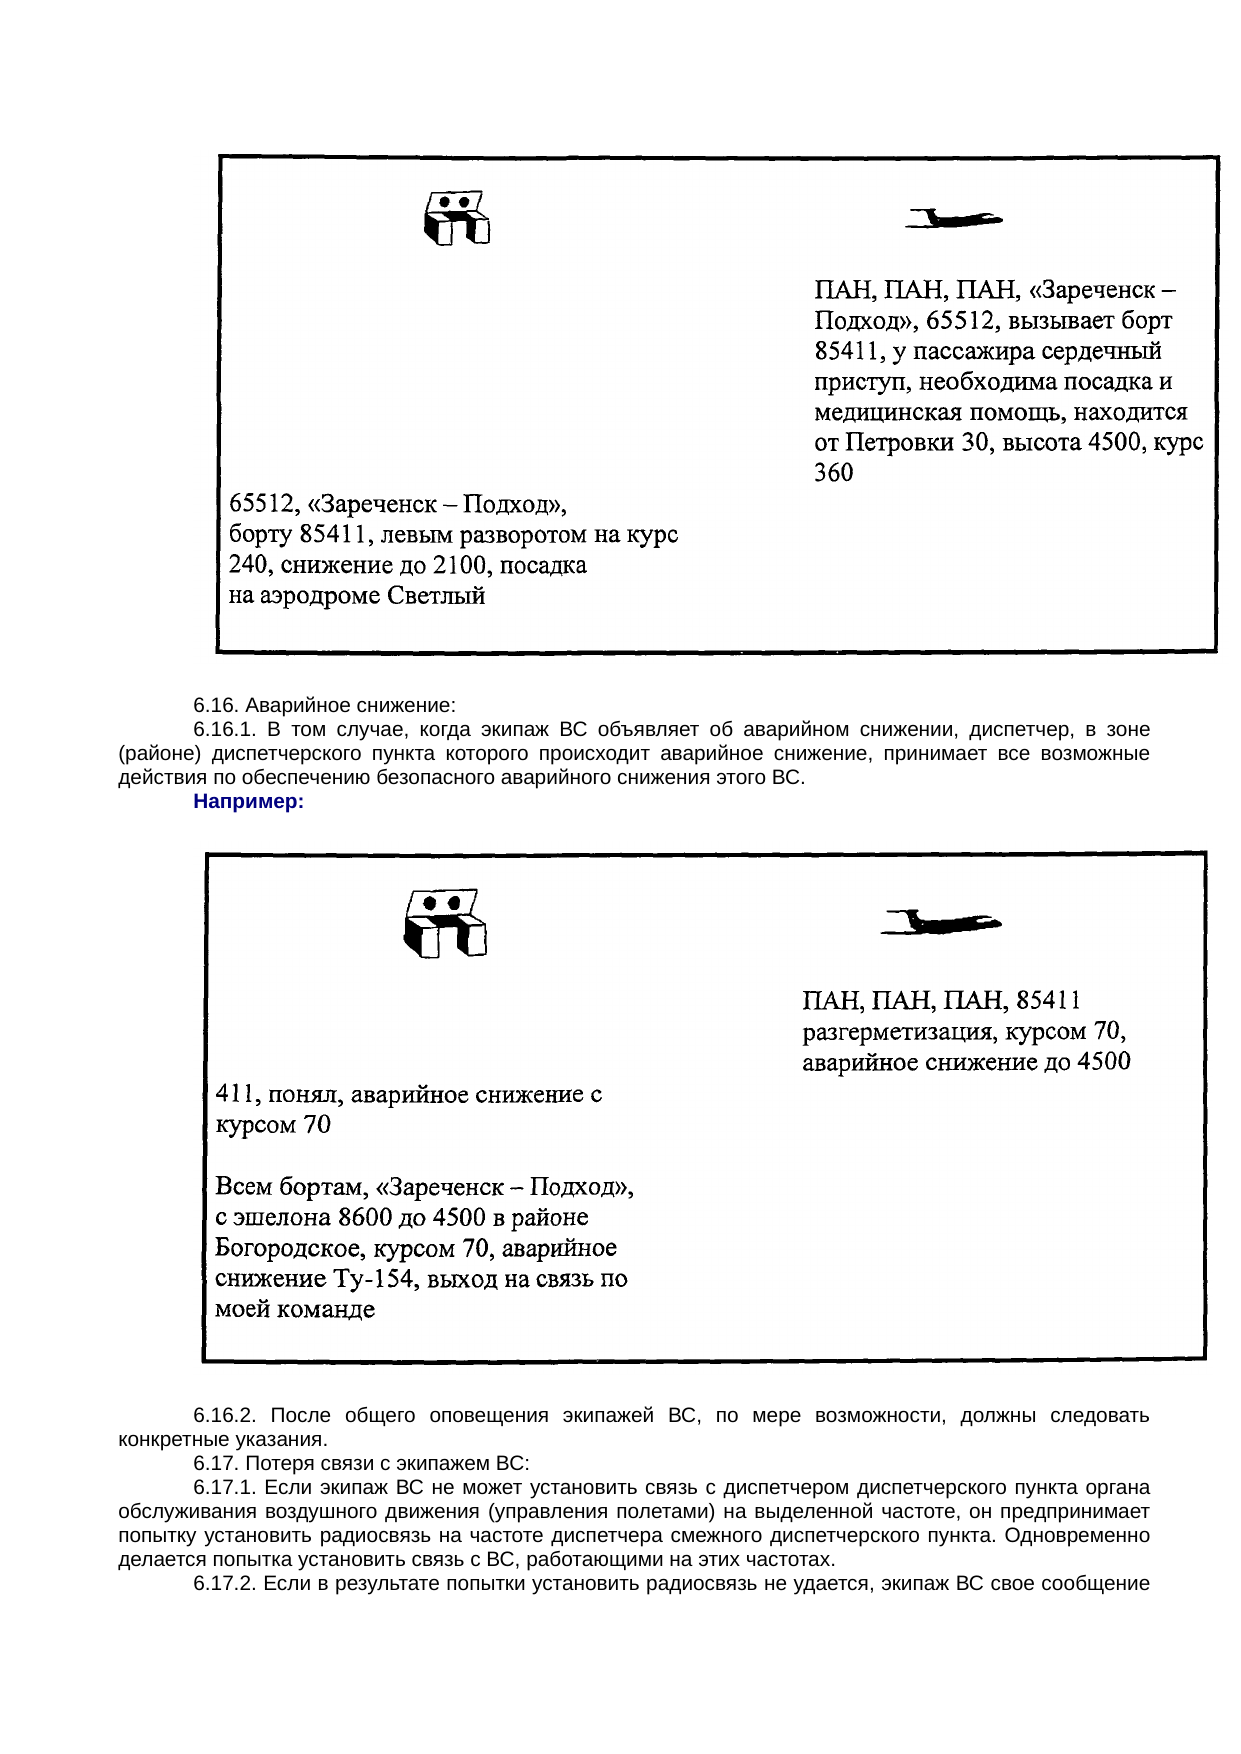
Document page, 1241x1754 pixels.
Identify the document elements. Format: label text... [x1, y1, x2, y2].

picture [193, 841, 1214, 1375]
text Например: [118, 789, 1152, 813]
text 6.17. Потеря связи с экипажем ВС: [118, 1451, 1152, 1475]
text 6.16.1. В том случае, когда экипаж ВС объявляет об аварийном снижении, диспетчер, в зоне (районе) диспетчерского пункта которого происходит аварийное снижение, принимает все возможные действия по обеспечению безопасного аварийного снижения этого ВС. [118, 717, 1152, 789]
text 6.17.1. Если экипаж ВС не может установить связь с диспетчером диспетчерского пункта органа обслуживания воздушного движения (управления полетами) на выделенной частоте, он предпринимает попытку установить радиосвязь на частоте диспетчера смежного диспетчерского пункта. Одновременно делается попытка установить связь с ВС, работающими на этих частотах. [118, 1475, 1152, 1571]
text 6.16. Аварийное снижение: [118, 693, 1152, 717]
text 6.17.2. Если в результате попытки установить радиосвязь не удается, экипаж ВС свое сообщение [118, 1571, 1152, 1594]
picture [193, 150, 1229, 664]
text 6.16.2. После общего оповещения экипажей ВС, по мере возможности, должны следовать конкретные указания. [118, 1403, 1152, 1451]
